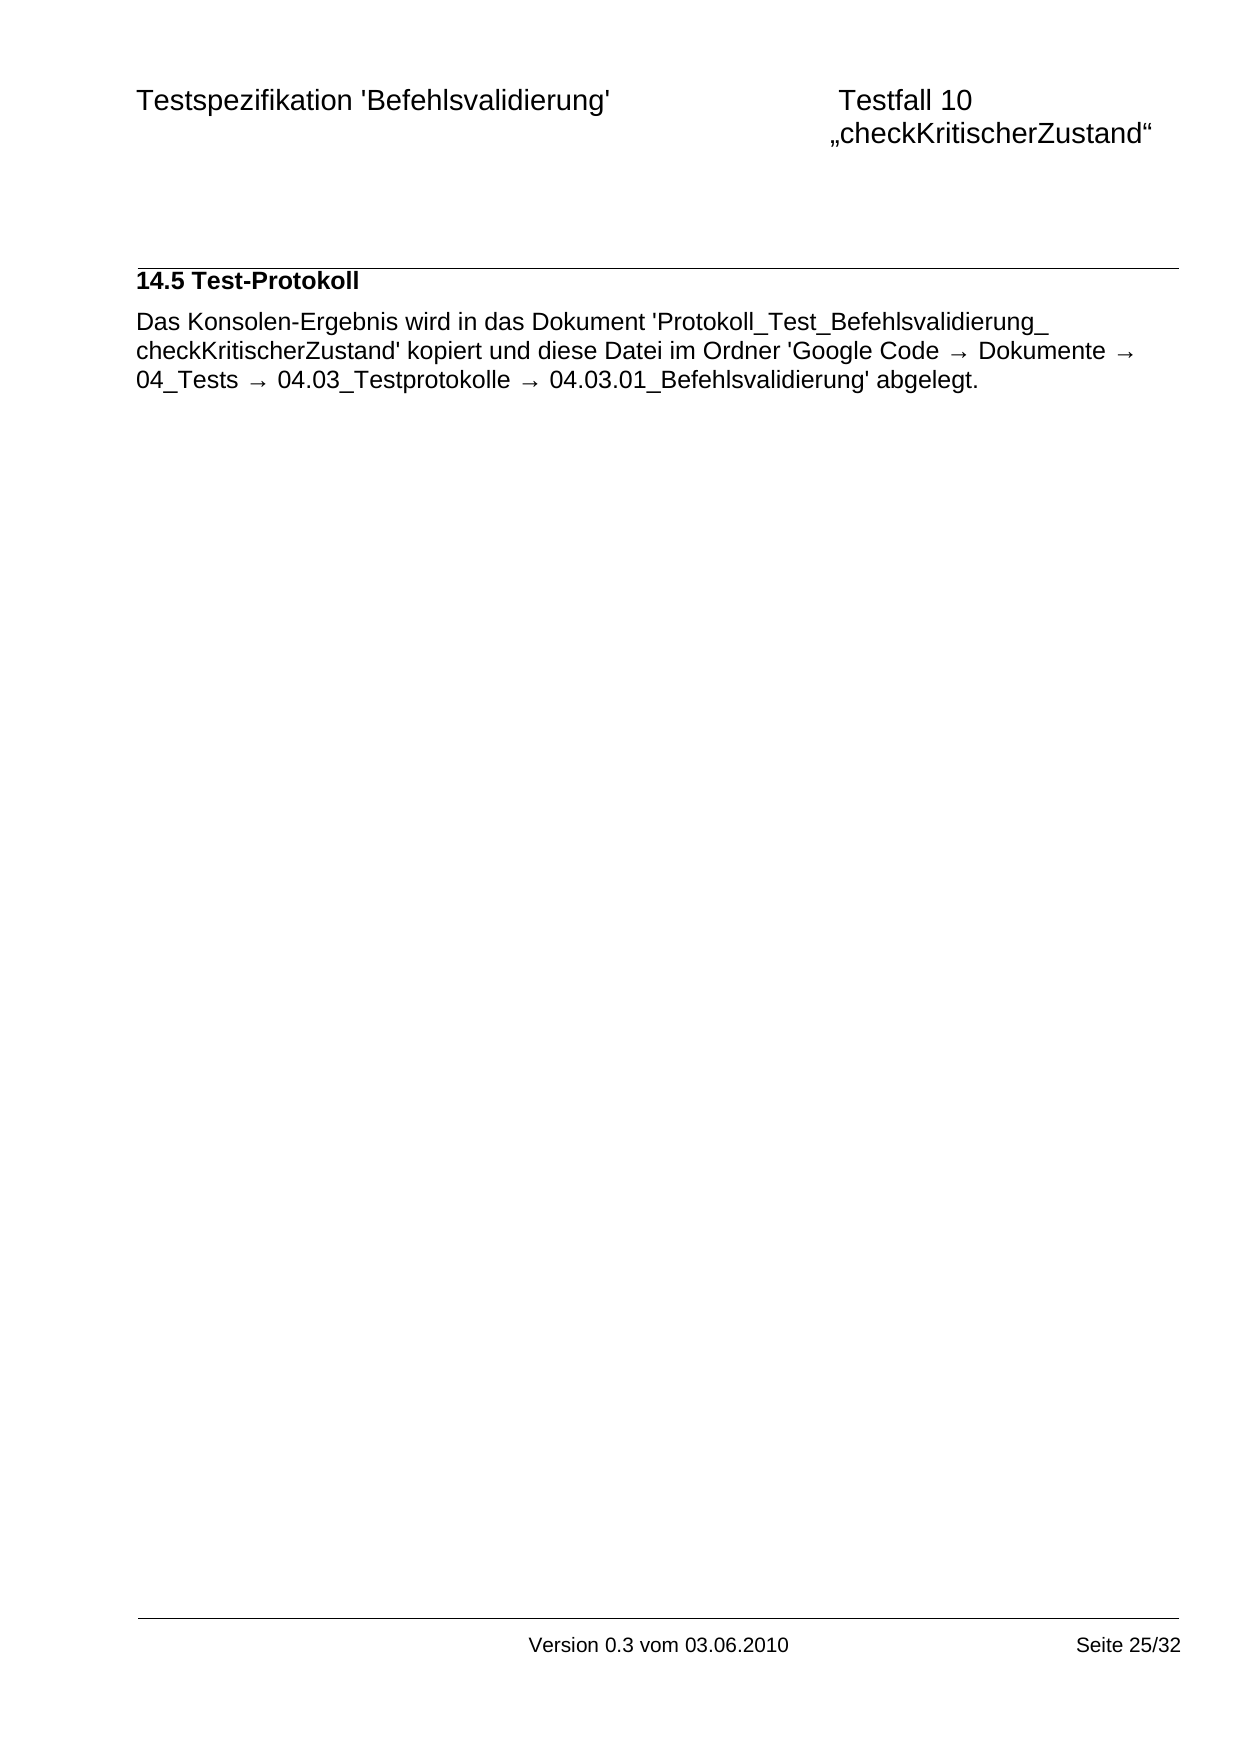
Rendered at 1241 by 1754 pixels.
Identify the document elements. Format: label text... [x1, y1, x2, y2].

text Das Konsolen-Ergebnis wird in das Dokument 'Protokoll_Test_Befehlsvalidierung_ checkKritischerZustand' kopiert und diese Datei im Ordner 'Google Code → Dokumente → 04_Tests → 04.03_Testprotokolle → 04.03.01_Befehlsvalidierung' abgelegt. [136, 307, 1181, 393]
subtitle Test-Protokoll [136, 289, 1181, 294]
